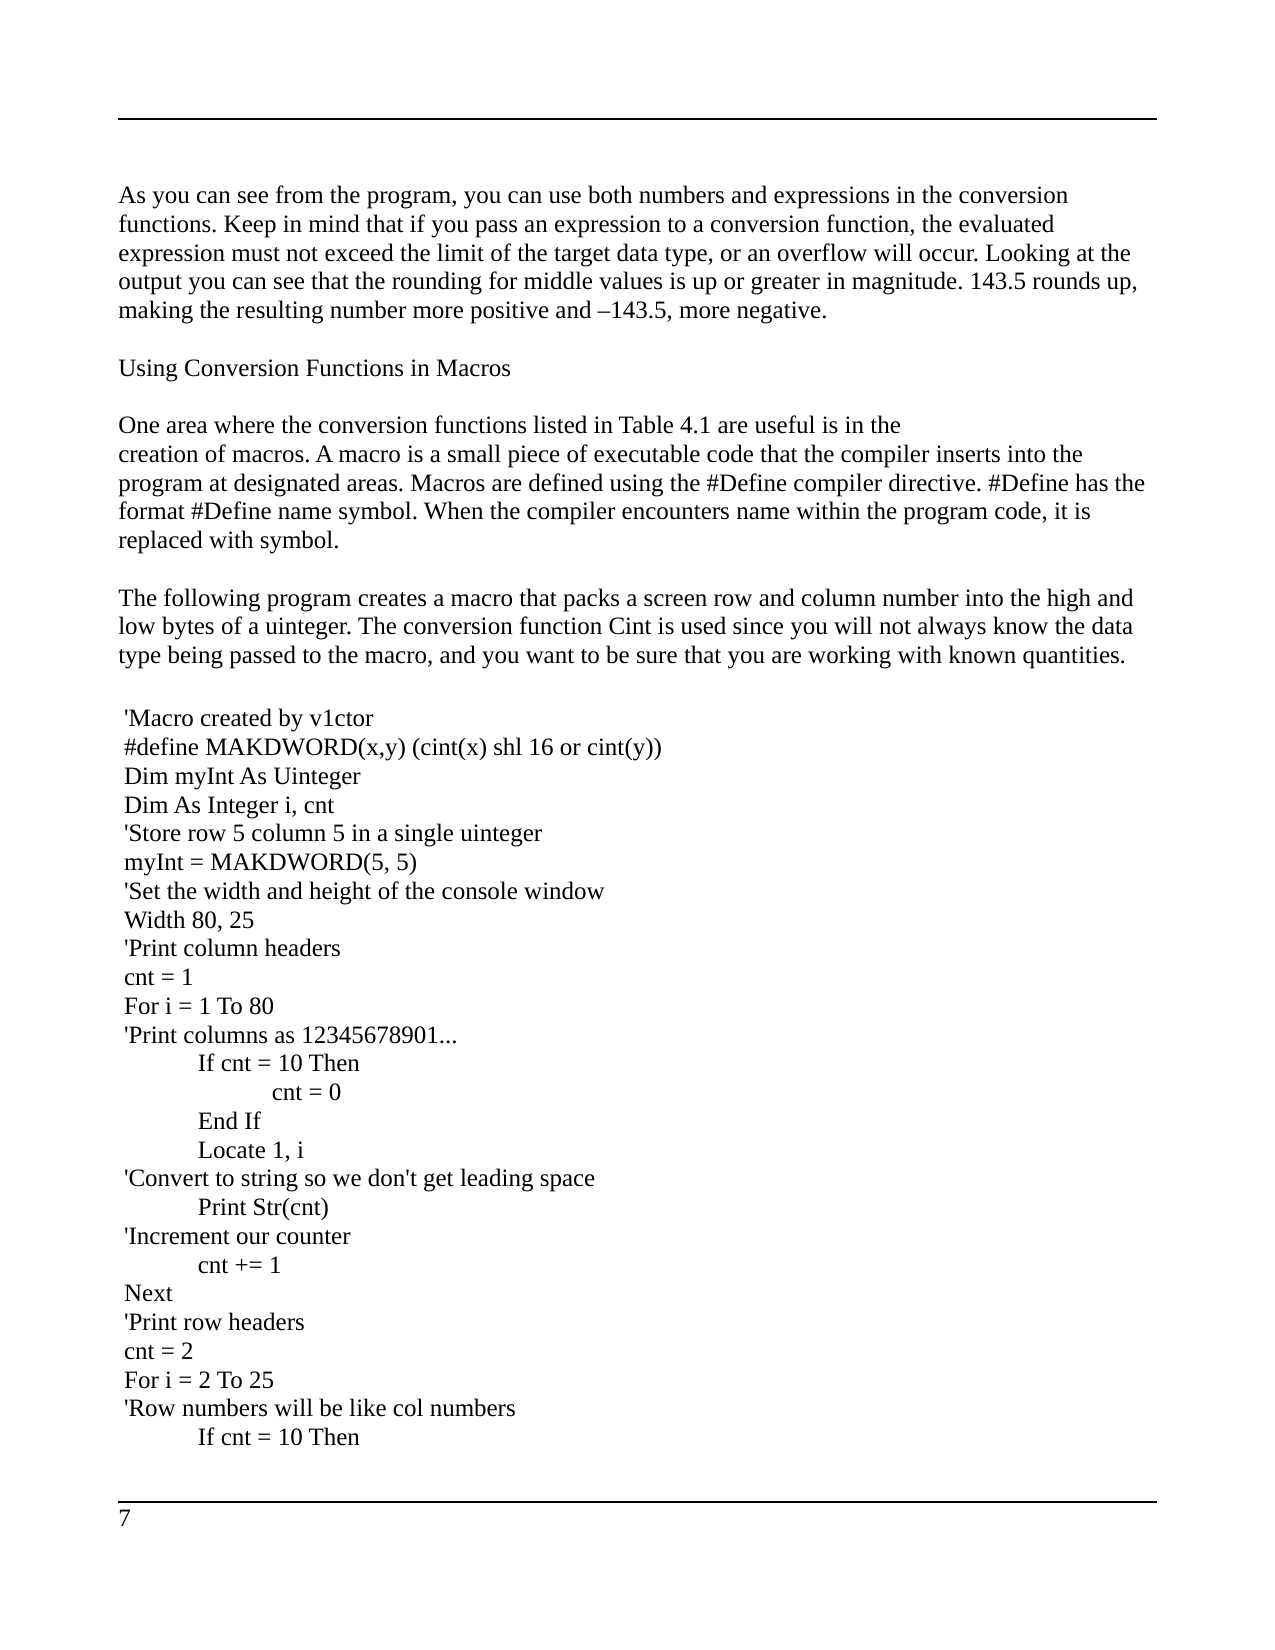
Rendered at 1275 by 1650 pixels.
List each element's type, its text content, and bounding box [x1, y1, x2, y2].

table_header 'Macro created by v1ctor #define MAKDWORD(x,y) (cint(x) shl 16 or cint(y)) Dim myInt As Uinteger Dim As Integer i, cnt 'Store row 5 column 5 in a single uinteger myInt = MAKDWORD(5, 5) 'Set the width and height of the console window Width 80, 25 'Print column headers cnt = 1 For i = 1 To 80 'Print columns as 12345678901... If cnt = 10 Then cnt = 0 End If Locate 1, i 'Convert to string so we don't get leading space Print Str(cnt) 'Increment our counter cnt += 1 Next 'Print row headers cnt = 2 For i = 2 To 25 'Row numbers will be like col numbers If cnt = 10 Then [118, 698, 1157, 1457]
text The following program creates a macro that packs a screen row and column number into the high and low bytes of a uinteger. The conversion function Cint is used since you will not always know the data type being passed to the macro, and you want to be sure that you are working with known quantities. [118, 583, 1157, 669]
text Using Conversion Functions in Macros [118, 353, 1157, 381]
text As you can see from the program, you can use both numbers and expressions in the conversion functions. Keep in mind that if you pass an expression to a conversion function, the evaluated expression must not exceed the limit of the target data type, or an overflow will occur. Looking at the output you can see that the rounding for middle values is up or greater in magnitude. 143.5 rounds up, making the resulting number more positive and –143.5, more negative. [118, 180, 1157, 324]
text One area where the conversion functions listed in Table 4.1 are useful is in the [118, 410, 1157, 439]
text creation of macros. A macro is a small piece of executable code that the compiler inserts into the program at designated areas. Macros are defined using the #Define compiler directive. #Define has the format #Define name symbol. When the compiler encounters name within the program code, it is replaced with symbol. [118, 439, 1157, 554]
